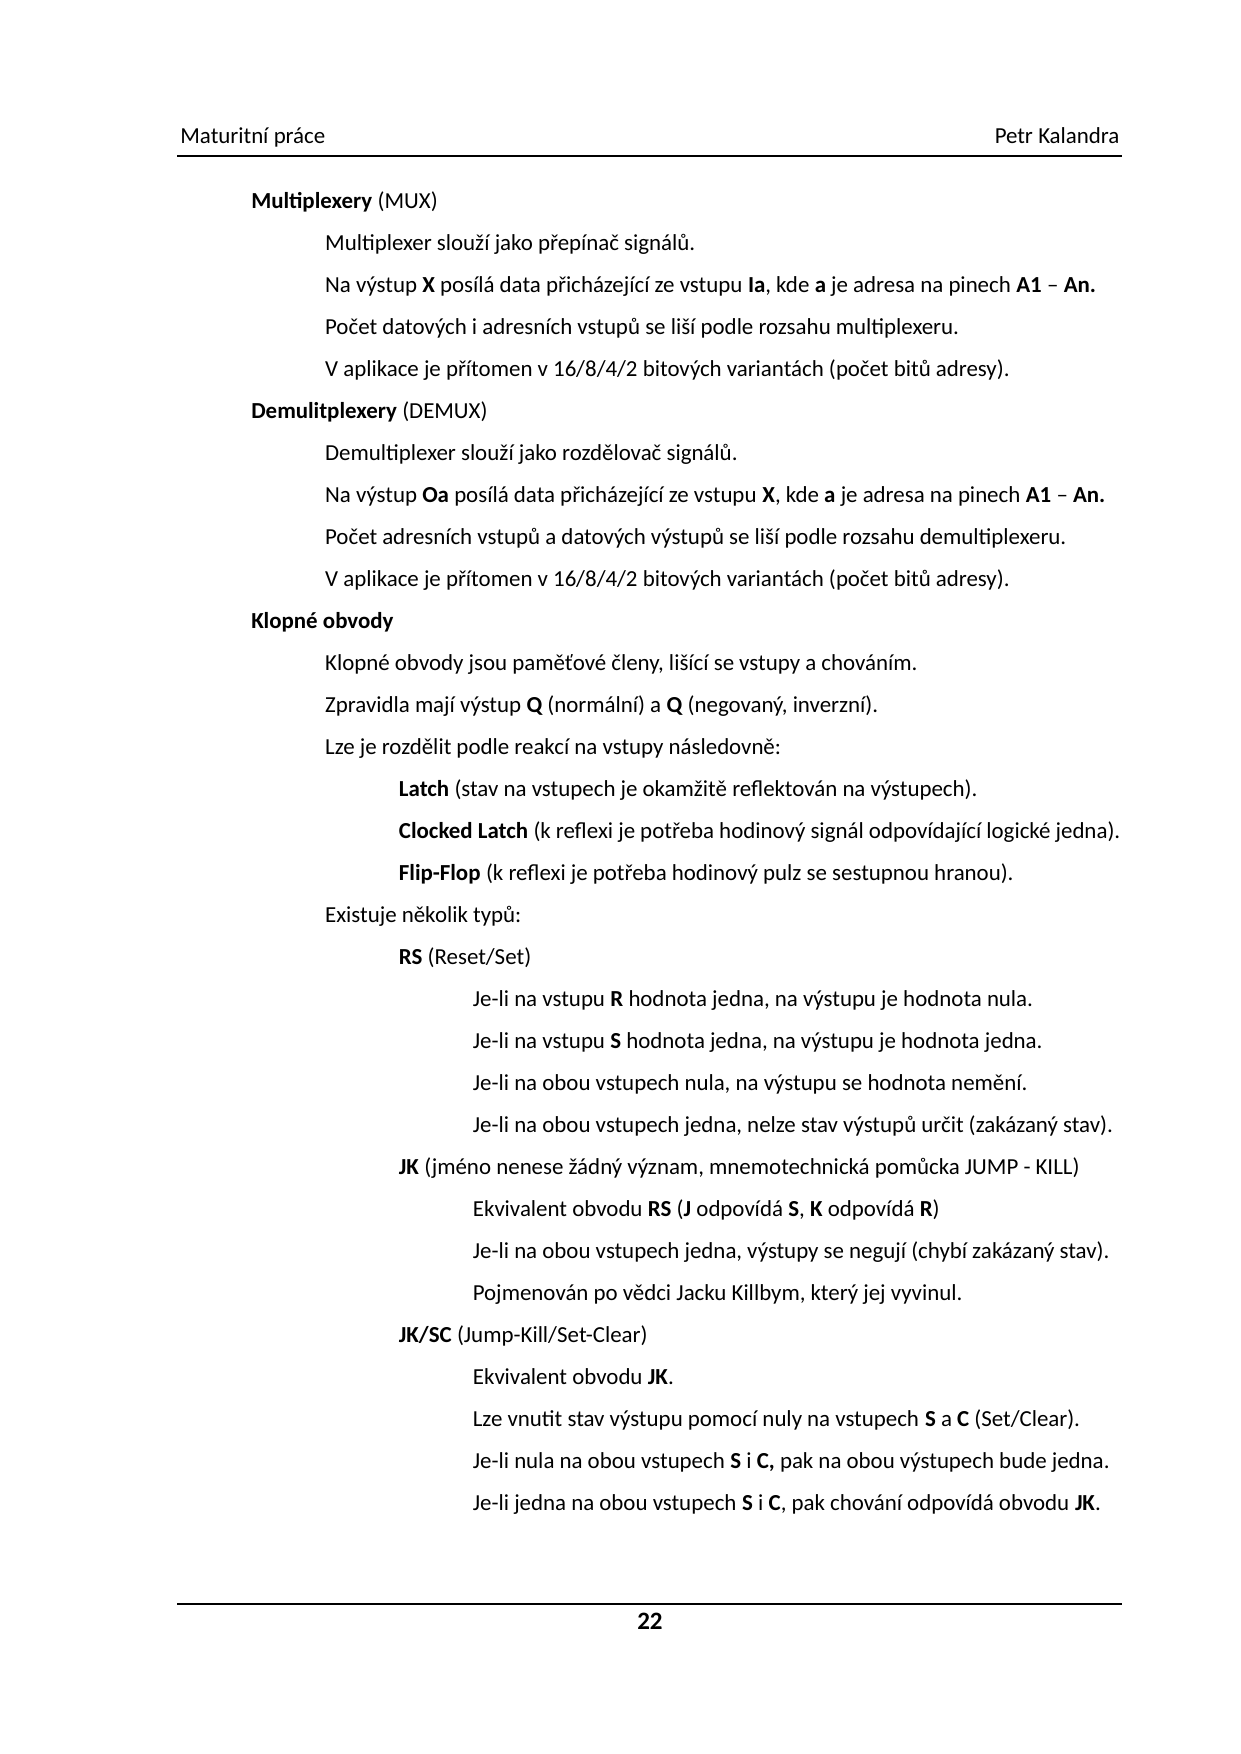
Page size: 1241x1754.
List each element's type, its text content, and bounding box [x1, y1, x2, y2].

text Multiplexery (MUX) Multiplexer slouží jako přepínač signálů. Na výstup X posílá data přicházející ze vstupu Ia, kde a je adresa na pinech A1 – An. Počet datových i adresních vstupů se liší podle rozsahu multiplexeru. V aplikace je přítomen v 16/8/4/2 bitových variantách (počet bitů adresy). Demulitplexery (DEMUX) Demultiplexer slouží jako rozdělovač signálů. Na výstup Oa posílá data přicházející ze vstupu X, kde a je adresa na pinech A1 – An. Počet adresních vstupů a datových výstupů se liší podle rozsahu demultiplexeru. V aplikace je přítomen v 16/8/4/2 bitových variantách (počet bitů adresy). Klopné obvody Klopné obvody jsou paměťové členy, lišící se vstupy a chováním. Zpravidla mají výstup Q (normální) a Q (negovaný, inverzní). Lze je rozdělit podle reakcí na vstupy následovně: Latch (stav na vstupech je okamžitě reflektován na výstupech). Clocked Latch (k reflexi je potřeba hodinový signál odpovídající logické jedna). Flip-Flop (k reflexi je potřeba hodinový pulz se sestupnou hranou). Existuje několik typů: RS (Reset/Set) Je-li na vstupu R hodnota jedna, na výstupu je hodnota nula. Je-li na vstupu S hodnota jedna, na výstupu je hodnota jedna. Je-li na obou vstupech nula, na výstupu se hodnota nemění. Je-li na obou vstupech jedna, nelze stav výstupů určit (zakázaný stav). JK (jméno nenese žádný význam, mnemotechnická pomůcka JUMP - KILL) Ekvivalent obvodu RS (J odpovídá S, K odpovídá R) Je-li na obou vstupech jedna, výstupy se negují (chybí zakázaný stav). Pojmenován po vědci Jacku Killbym, který jej vyvinul. JK/SC (Jump-Kill/Set-Clear) Ekvivalent obvodu JK. Lze vnutit stav výstupu pomocí nuly na vstupech S a C (Set/Clear). Je-li nula na obou vstupech S i C, pak na obou výstupech bude jedna. Je-li jedna na obou vstupech S i C, pak chování odpovídá obvodu JK. [177, 186, 1122, 1516]
